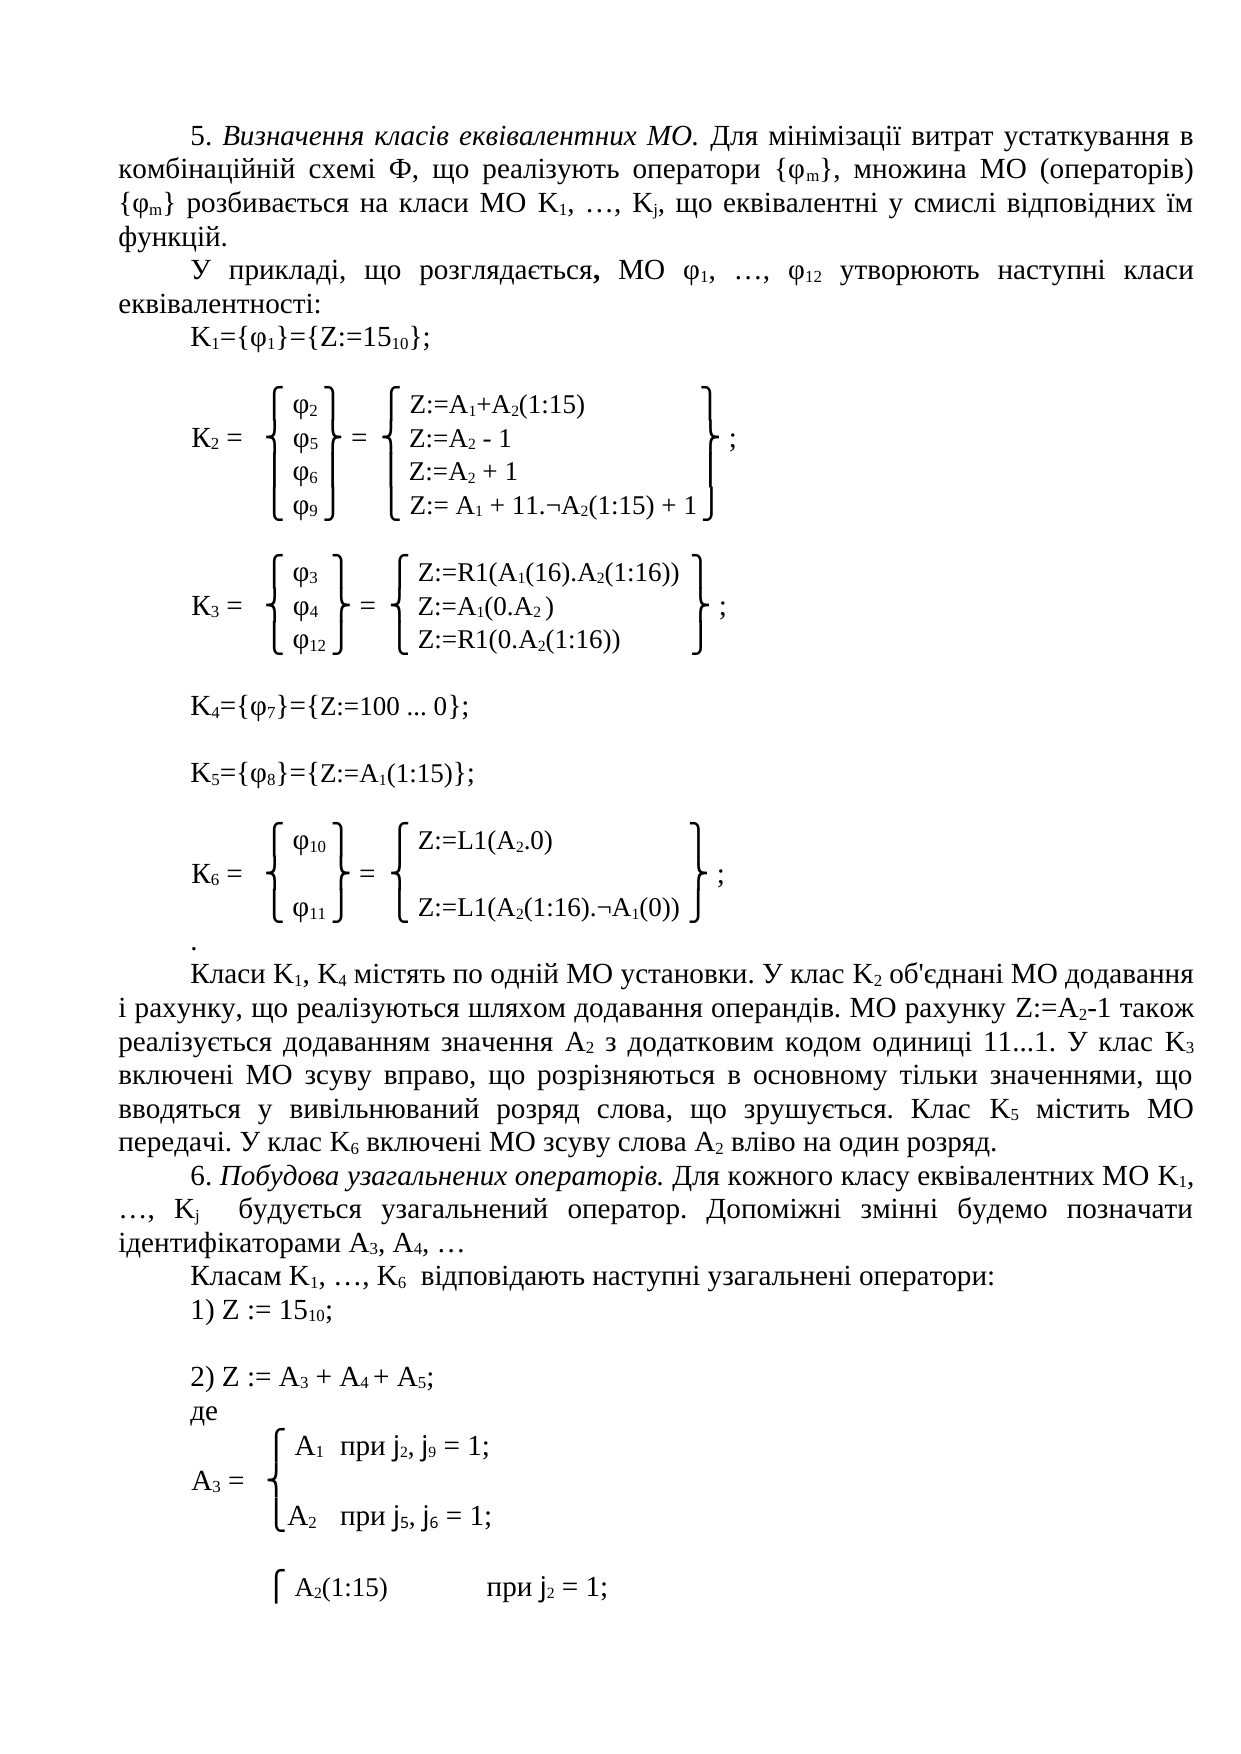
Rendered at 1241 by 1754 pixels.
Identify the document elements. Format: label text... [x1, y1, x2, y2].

text У прикладі, що розглядається, МО φ1, …, φ12 утворюють наступні класи еквівалентності: [118, 252, 1194, 319]
text ⎧ φ10 ⎫ ⎧ Z:=L1(А2.0) ⎫ [275, 822, 340, 856]
text К6 = ⎨ ⎬ = ⎨ ⎬ ; [699, 856, 1194, 889]
text ⎧ φ3 ⎫ ⎧ Z:=R1(А1(16).А2(1:16)) ⎫ [339, 554, 401, 588]
text ⎧ φ2 ⎫ ⎧ Z:=А1+А2(1:15) ⎫ [275, 386, 332, 420]
text К6 = ⎨ ⎬ = ⎨ ⎬ ; [118, 856, 273, 889]
text . [118, 923, 1194, 957]
text ⎩ φ11 ⎭ ⎩ Z:=L1(А2(1:16).¬А1(0)) ⎭ [275, 889, 340, 923]
text ⎧ φ3 ⎫ ⎧ Z:=R1(А1(16).А2(1:16)) ⎫ [275, 554, 340, 588]
text ⎩ φ12 ⎭ ⎩ Z:=R1(0.А2(1:16)) ⎭ [698, 621, 1194, 655]
text ⎩ φ11 ⎭ ⎩ Z:=L1(А2(1:16).¬А1(0)) ⎭ [400, 889, 697, 923]
text ⎩ φ11 ⎭ ⎩ Z:=L1(А2(1:16).¬А1(0)) ⎭ [339, 889, 401, 923]
text ⎧ φ2 ⎫ ⎧ Z:=А1+А2(1:15) ⎫ [331, 386, 393, 420]
text К2 = ⎨ φ5 ⎬ = ⎨ Z:=А2 - 1 ⎬ ; [273, 420, 333, 453]
text A3 = ⎨ [118, 1463, 275, 1497]
text ⎧ φ3 ⎫ ⎧ Z:=R1(А1(16).А2(1:16)) ⎫ [400, 554, 699, 588]
text 6. Побудова узагальнених операторів. Для кожного класу еквівалентних МО K1, …, Kj будується узагальнений оператор. Допоміжні змінні будемо позначати ідентифікаторами A3, A4, … [118, 1158, 1194, 1258]
text ⎧ φ2 ⎫ ⎧ Z:=А1+А2(1:15) ⎫ [118, 386, 276, 420]
text К2 = ⎨ φ5 ⎬ = ⎨ Z:=А2 - 1 ⎬ ; [333, 420, 390, 453]
text ⎜ φ6 ⎜ ⎜ Z:=А2 + 1 ⎜ [275, 453, 331, 487]
text ⎜ φ6 ⎜ ⎜ Z:=А2 + 1 ⎜ [711, 453, 1194, 487]
text 2) Z := A3 + A4 + A5; [118, 1359, 1194, 1393]
text К6 = ⎨ ⎬ = ⎨ ⎬ ; [342, 856, 398, 889]
text К3 = ⎨ φ4 ⎬ = ⎨ Z:=А1(0.А2 ) ⎬ ; [701, 588, 1194, 621]
text ⎩ φ9 ⎭ ⎩ Z:= А1 + 11.¬А2(1:15) + 1 ⎭ [392, 487, 710, 521]
text К2 = ⎨ φ5 ⎬ = ⎨ Z:=А2 - 1 ⎬ ; [118, 420, 273, 453]
text К3 = ⎨ φ4 ⎬ = ⎨ Z:=А1(0.А2 ) ⎬ ; [398, 588, 701, 621]
text ⎩ φ12 ⎭ ⎩ Z:=R1(0.А2(1:16)) ⎭ [339, 621, 401, 655]
text A3 = ⎨ [275, 1463, 1194, 1497]
text К2 = ⎨ φ5 ⎬ = ⎨ Z:=А2 - 1 ⎬ ; [390, 420, 711, 453]
text ⎧ φ10 ⎫ ⎧ Z:=L1(А2.0) ⎫ [339, 822, 401, 856]
text ⎧ φ3 ⎫ ⎧ Z:=R1(А1(16).А2(1:16)) ⎫ [698, 554, 1194, 588]
text ⎩ φ9 ⎭ ⎩ Z:= А1 + 11.¬А2(1:15) + 1 ⎭ [275, 487, 332, 521]
text ⎩A2 при j5, j6 = 1; [118, 1497, 1194, 1533]
text ⎩ φ9 ⎭ ⎩ Z:= А1 + 11.¬А2(1:15) + 1 ⎭ [118, 487, 276, 521]
text К6 = ⎨ ⎬ = ⎨ ⎬ ; [398, 856, 699, 889]
text 5. Визначення класів еквівалентних МО. Для мінімізації витрат устаткування в комбінаційній схемі Ф, що реалізують оператори {φm}, множина МО (операторів) {φm} розбивається на класи МО K1, …, Kj, що еквівалентні у смислі відповідних їм функцій. [118, 118, 1194, 252]
text К3 = ⎨ φ4 ⎬ = ⎨ Z:=А1(0.А2 ) ⎬ ; [273, 588, 342, 621]
text К2 = ⎨ φ5 ⎬ = ⎨ Z:=А2 - 1 ⎬ ; [711, 420, 1194, 453]
text ⎧ φ2 ⎫ ⎧ Z:=А1+А2(1:15) ⎫ [392, 386, 709, 420]
text K5={φ8}={Z:=А1(1:15)}; [118, 755, 1194, 789]
text К3 = ⎨ φ4 ⎬ = ⎨ Z:=А1(0.А2 ) ⎬ ; [342, 588, 398, 621]
text ⎧ φ10 ⎫ ⎧ Z:=L1(А2.0) ⎫ [400, 822, 697, 856]
text де [118, 1393, 1194, 1426]
text Класам K1, …, K6 відповідають наступні узагальнені оператори: [118, 1258, 1194, 1292]
text ⎧ φ3 ⎫ ⎧ Z:=R1(А1(16).А2(1:16)) ⎫ [118, 554, 276, 588]
text K4={φ7}={Z:=100 ... 0}; [118, 688, 1194, 722]
text ⎩ φ12 ⎭ ⎩ Z:=R1(0.А2(1:16)) ⎭ [400, 621, 699, 655]
text ⎩ φ12 ⎭ ⎩ Z:=R1(0.А2(1:16)) ⎭ [275, 621, 340, 655]
text К6 = ⎨ ⎬ = ⎨ ⎬ ; [273, 856, 342, 889]
text К3 = ⎨ φ4 ⎬ = ⎨ Z:=А1(0.А2 ) ⎬ ; [118, 588, 273, 621]
text K1={φ1}={Z:=1510}; [118, 319, 1194, 353]
text ⎧ А2(1:15) при j2 = 1; [118, 1567, 1194, 1604]
text Класи K1, K4 містять по одній МО установки. У клас K2 об'єднані МО додавання і рахунку, що реалізуються шляхом додавання операндів. MO рахунку Z:=A2-1 також реалізується додаванням значення A2 з додатковим кодом одиниці 11...1. У клас K3 включені МО зсуву вправо, що розрізняються в основному тільки значеннями, що вводяться у вивільнюваний розряд слова, що зрушується. Клас K5 містить MO передачі. У клас K6 включені МО зсуву слова A2 вліво на один розряд. [118, 957, 1194, 1158]
text ⎩ φ12 ⎭ ⎩ Z:=R1(0.А2(1:16)) ⎭ [118, 621, 276, 655]
text 1) Z := 1510; [118, 1292, 1194, 1326]
text ⎩ φ9 ⎭ ⎩ Z:= А1 + 11.¬А2(1:15) + 1 ⎭ [709, 487, 1194, 521]
text ⎜ φ6 ⎜ ⎜ Z:=А2 + 1 ⎜ [118, 453, 273, 487]
text ⎩ φ11 ⎭ ⎩ Z:=L1(А2(1:16).¬А1(0)) ⎭ [696, 889, 1194, 923]
text ⎩ φ11 ⎭ ⎩ Z:=L1(А2(1:16).¬А1(0)) ⎭ [118, 889, 276, 923]
text ⎧ A1 при j2, j9 = 1; [118, 1426, 1194, 1463]
text ⎩ φ9 ⎭ ⎩ Z:= А1 + 11.¬А2(1:15) + 1 ⎭ [331, 487, 393, 521]
text ⎧ φ10 ⎫ ⎧ Z:=L1(А2.0) ⎫ [696, 822, 1194, 856]
text ⎧ φ2 ⎫ ⎧ Z:=А1+А2(1:15) ⎫ [708, 386, 1194, 420]
text ⎧ φ10 ⎫ ⎧ Z:=L1(А2.0) ⎫ [118, 822, 276, 856]
